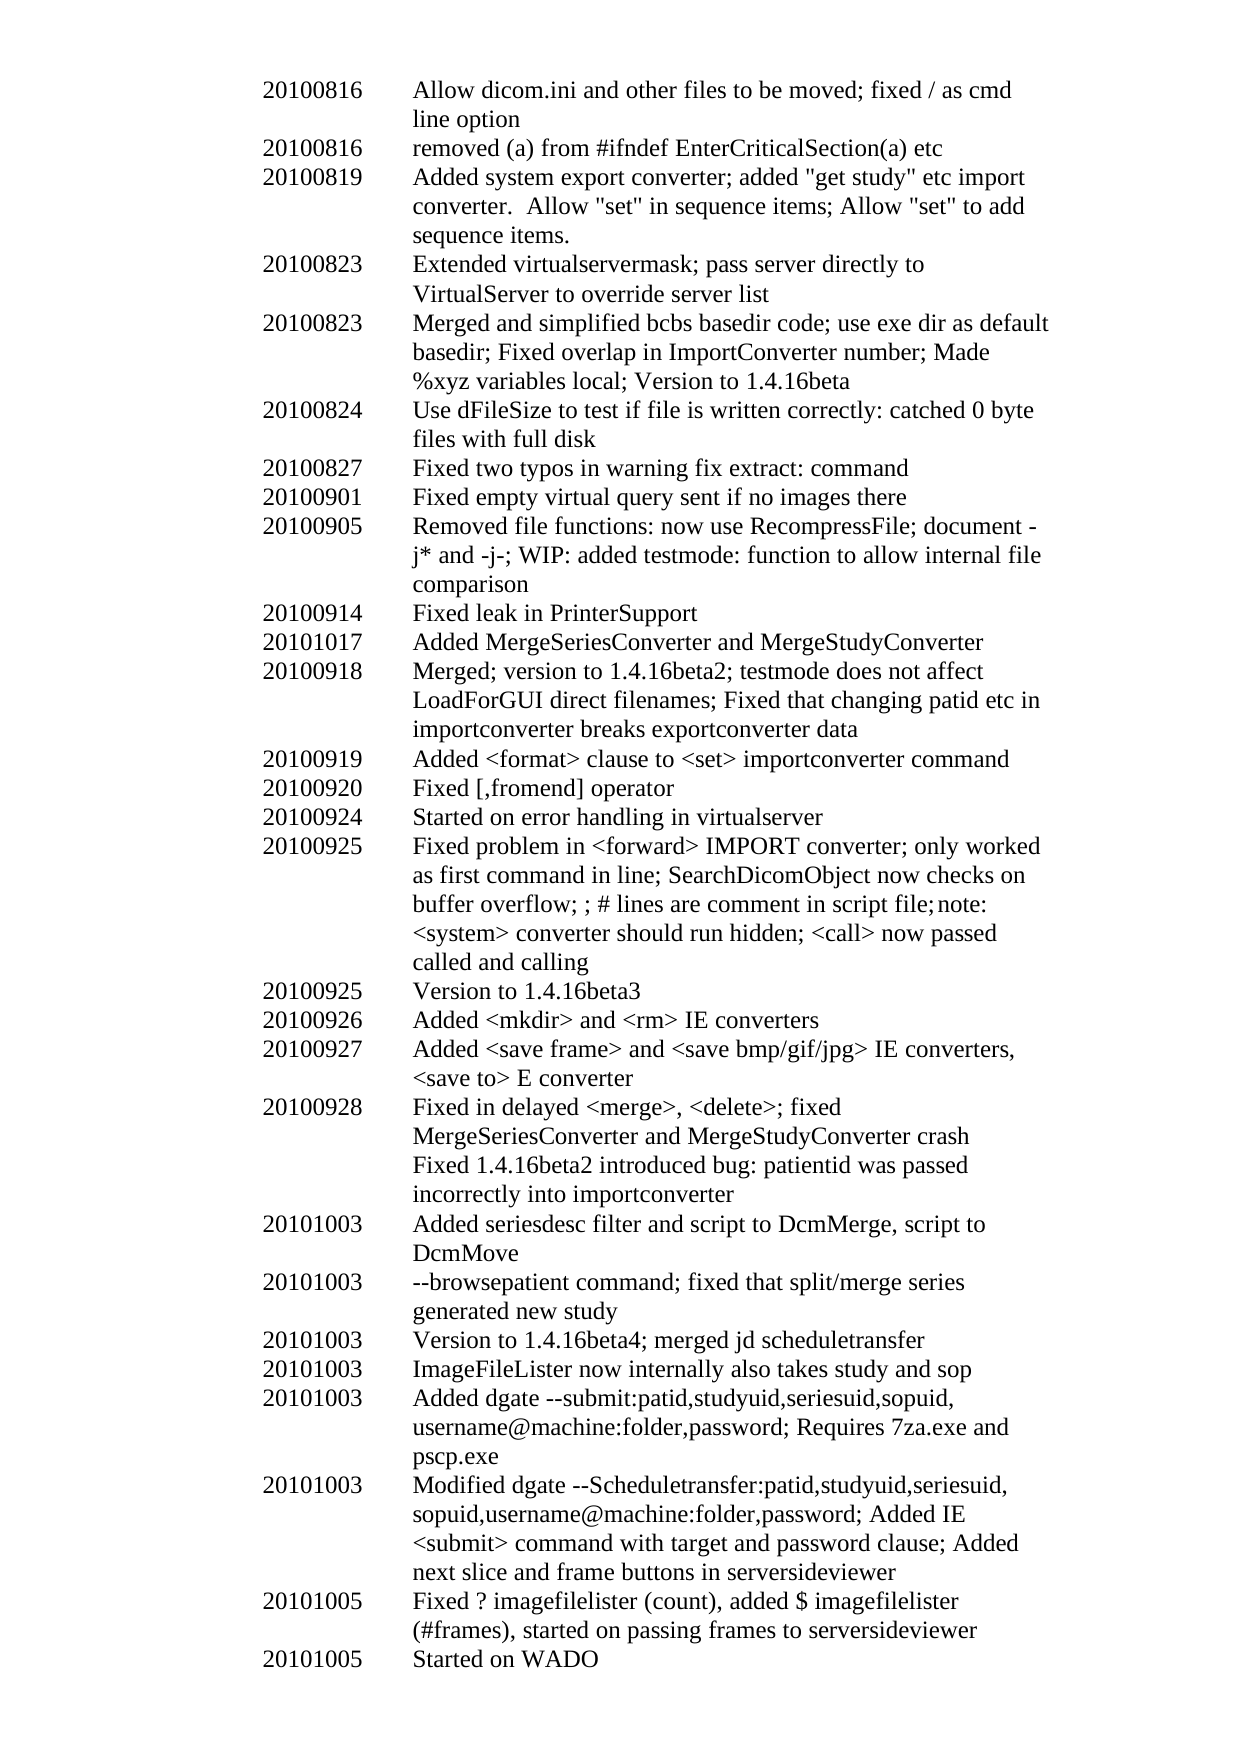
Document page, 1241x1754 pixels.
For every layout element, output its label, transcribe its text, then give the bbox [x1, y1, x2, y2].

text 20100816 Allow dicom.ini and other files to be moved; fixed / as cmd line option [262, 75, 1053, 133]
text 20101003 --browsepatient command; fixed that split/merge series generated new study [262, 1267, 1053, 1325]
text 20100819 Added system export converter; added "get study" etc import converter. Allow "set" in sequence items; Allow "set" to add sequence items. [262, 162, 1053, 249]
text 20101017 Added MergeSeriesConverter and MergeStudyConverter [262, 627, 1053, 656]
text 20100926 Added <mkdir> and <rm> IE converters [262, 1005, 1053, 1034]
text 20101005 Fixed ? imagefilelister (count), added $ imagefilelister (#frames), started on passing frames to serversideviewer [262, 1586, 1053, 1644]
text 20101003 ImageFileLister now internally also takes study and sop [262, 1354, 1053, 1383]
text 20100920 Fixed [,fromend] operator [262, 772, 1053, 802]
text 20100824 Use dFileSize to test if file is written correctly: catched 0 byte files with full disk [262, 395, 1053, 453]
text 20100928 Fixed in delayed <merge>, <delete>; fixed MergeSeriesConverter and MergeStudyConverter crash [262, 1092, 1053, 1150]
text 20100823 Merged and simplified bcbs basedir code; use exe dir as default basedir; Fixed overlap in ImportConverter number; Made %xyz variables local; Version to 1.4.16beta [262, 307, 1053, 395]
text 20100927 Added <save frame> and <save bmp/gif/jpg> IE converters, <save to> E converter [262, 1034, 1053, 1092]
text 20100914 Fixed leak in PrinterSupport [262, 598, 1053, 627]
text 20100827 Fixed two typos in warning fix extract: command [262, 453, 1053, 482]
text 20100901 Fixed empty virtual query sent if no images there [262, 482, 1053, 511]
text 20100925 Fixed problem in <forward> IMPORT converter; only worked as first command in line; SearchDicomObject now checks on buffer overflow; ; # lines are comment in script file; note: <system> converter should run hidden; <call> now passed called and calling [262, 831, 1053, 976]
text 20101003 Added dgate --submit:patid,studyuid,seriesuid,sopuid, [262, 1383, 1053, 1412]
text 20100925 Version to 1.4.16beta3 [262, 976, 1053, 1005]
text 20100816 removed (a) from #ifndef EnterCriticalSection(a) etc [262, 133, 1053, 162]
text 20101003 Version to 1.4.16beta4; merged jd scheduletransfer [262, 1325, 1053, 1354]
text 20100924 Started on error handling in virtualserver [262, 802, 1053, 831]
text 20101003 Modified dgate --Scheduletransfer:patid,studyuid,seriesuid, sopuid,username@machine:folder,password; Added IE <submit> command with target and password clause; Added next slice and frame buttons in serversideviewer [262, 1470, 1053, 1586]
text 20100823 Extended virtualservermask; pass server directly to VirtualServer to override server list [262, 249, 1053, 307]
text 20101005 Started on WADO [262, 1644, 1053, 1673]
text 20100919 Added <format> clause to <set> importconverter command [262, 743, 1053, 772]
text Fixed 1.4.16beta2 introduced bug: patientid was passed incorrectly into importconverter [262, 1150, 1053, 1208]
text 20101003 Added seriesdesc filter and script to DcmMerge, script to DcmMove [262, 1208, 1053, 1267]
text username@machine:folder,password; Requires 7za.exe and pscp.exe [412, 1412, 1053, 1470]
text 20100918 Merged; version to 1.4.16beta2; testmode does not affect LoadForGUI direct filenames; Fixed that changing patid etc in importconverter breaks exportconverter data [262, 656, 1053, 743]
text 20100905 Removed file functions: now use RecompressFile; document -j* and -j-; WIP: added testmode: function to allow internal file comparison [262, 511, 1053, 598]
